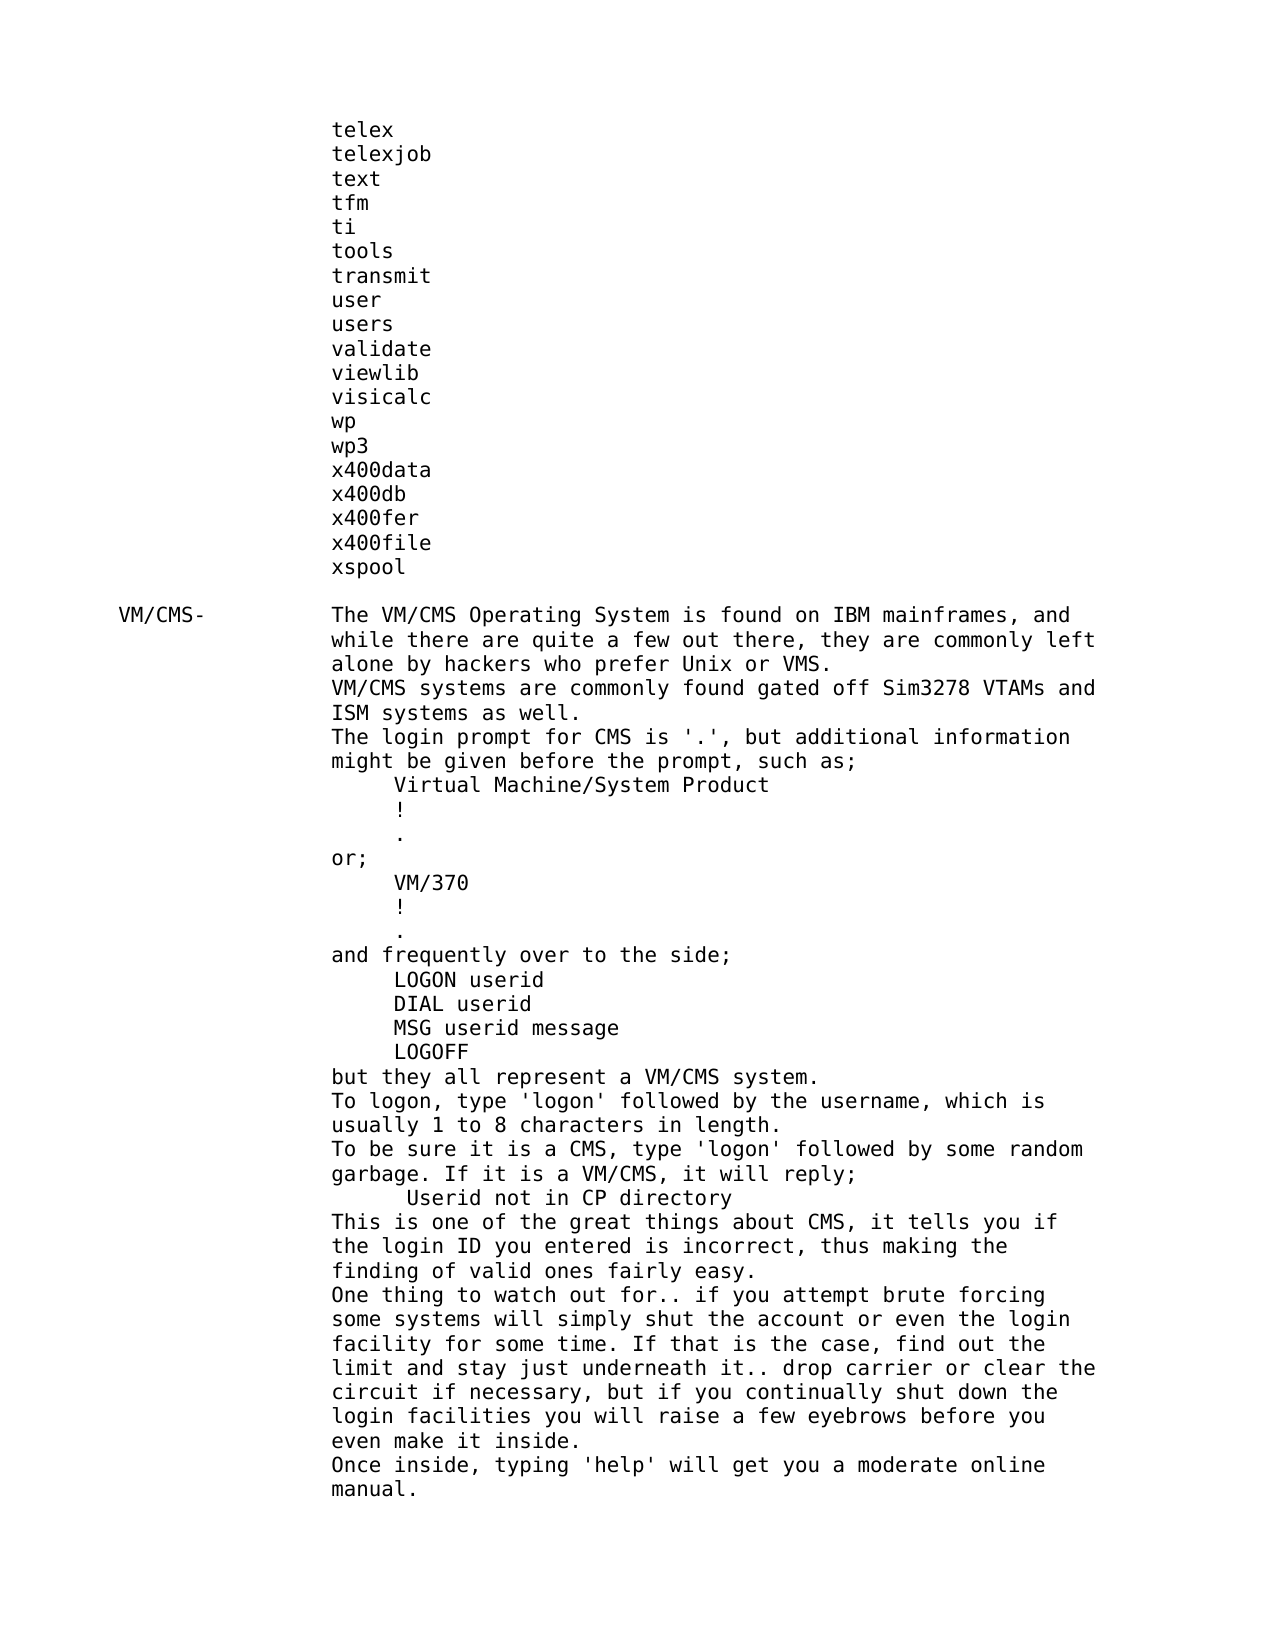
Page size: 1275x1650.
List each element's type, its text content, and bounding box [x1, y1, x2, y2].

text Userid not in CP directory [118, 1186, 1157, 1210]
text xspool [118, 555, 1157, 579]
text while there are quite a few out there, they are commonly left [118, 628, 1157, 652]
text x400fer [118, 506, 1157, 531]
text tools [118, 239, 1157, 264]
text LOGON userid [118, 968, 1157, 992]
text DIAL userid [118, 992, 1157, 1016]
text The login prompt for CMS is '.', but additional information [118, 725, 1157, 749]
text finding of valid ones fairly easy. [118, 1259, 1157, 1283]
text some systems will simply shut the account or even the login [118, 1307, 1157, 1332]
text wp3 [118, 434, 1157, 458]
text transmit [118, 264, 1157, 288]
text VM/CMS systems are commonly found gated off Sim3278 VTAMs and [118, 676, 1157, 701]
text This is one of the great things about CMS, it tells you if [118, 1210, 1157, 1234]
text facility for some time. If that is the case, find out the [118, 1332, 1157, 1356]
text ti [118, 215, 1157, 239]
text Virtual Machine/System Product [118, 773, 1157, 798]
text limit and stay just underneath it.. drop carrier or clear the [118, 1356, 1157, 1380]
text login facilities you will raise a few eyebrows before you [118, 1404, 1157, 1429]
text circuit if necessary, but if you continually shut down the [118, 1380, 1157, 1404]
text MSG userid message [118, 1016, 1157, 1040]
text . [118, 919, 1157, 943]
text x400db [118, 482, 1157, 506]
text wp [118, 409, 1157, 434]
text manual. [118, 1477, 1157, 1502]
text To be sure it is a CMS, type 'logon' followed by some random [118, 1137, 1157, 1162]
text text [118, 167, 1157, 191]
text ! [118, 895, 1157, 919]
text users [118, 312, 1157, 337]
text x400file [118, 531, 1157, 555]
text the login ID you entered is incorrect, thus making the [118, 1234, 1157, 1259]
text VM/CMS- The VM/CMS Operating System is found on IBM mainframes, and [118, 603, 1157, 628]
text validate [118, 337, 1157, 361]
text and frequently over to the side; [118, 943, 1157, 968]
text telexjob [118, 142, 1157, 167]
text ISM systems as well. [118, 701, 1157, 725]
text ! [118, 798, 1157, 822]
text . [118, 822, 1157, 846]
text telex [118, 118, 1157, 142]
text alone by hackers who prefer Unix or VMS. [118, 652, 1157, 676]
text tfm [118, 191, 1157, 215]
text usually 1 to 8 characters in length. [118, 1113, 1157, 1137]
text even make it inside. [118, 1429, 1157, 1453]
text x400data [118, 458, 1157, 482]
text viewlib [118, 361, 1157, 385]
text One thing to watch out for.. if you attempt brute forcing [118, 1283, 1157, 1307]
text garbage. If it is a VM/CMS, it will reply; [118, 1162, 1157, 1186]
text user [118, 288, 1157, 312]
text To logon, type 'logon' followed by the username, which is [118, 1089, 1157, 1113]
text visicalc [118, 385, 1157, 409]
text Once inside, typing 'help' will get you a moderate online [118, 1453, 1157, 1477]
text LOGOFF [118, 1040, 1157, 1065]
text but they all represent a VM/CMS system. [118, 1065, 1157, 1089]
text VM/370 [118, 871, 1157, 895]
text might be given before the prompt, such as; [118, 749, 1157, 773]
text or; [118, 846, 1157, 871]
